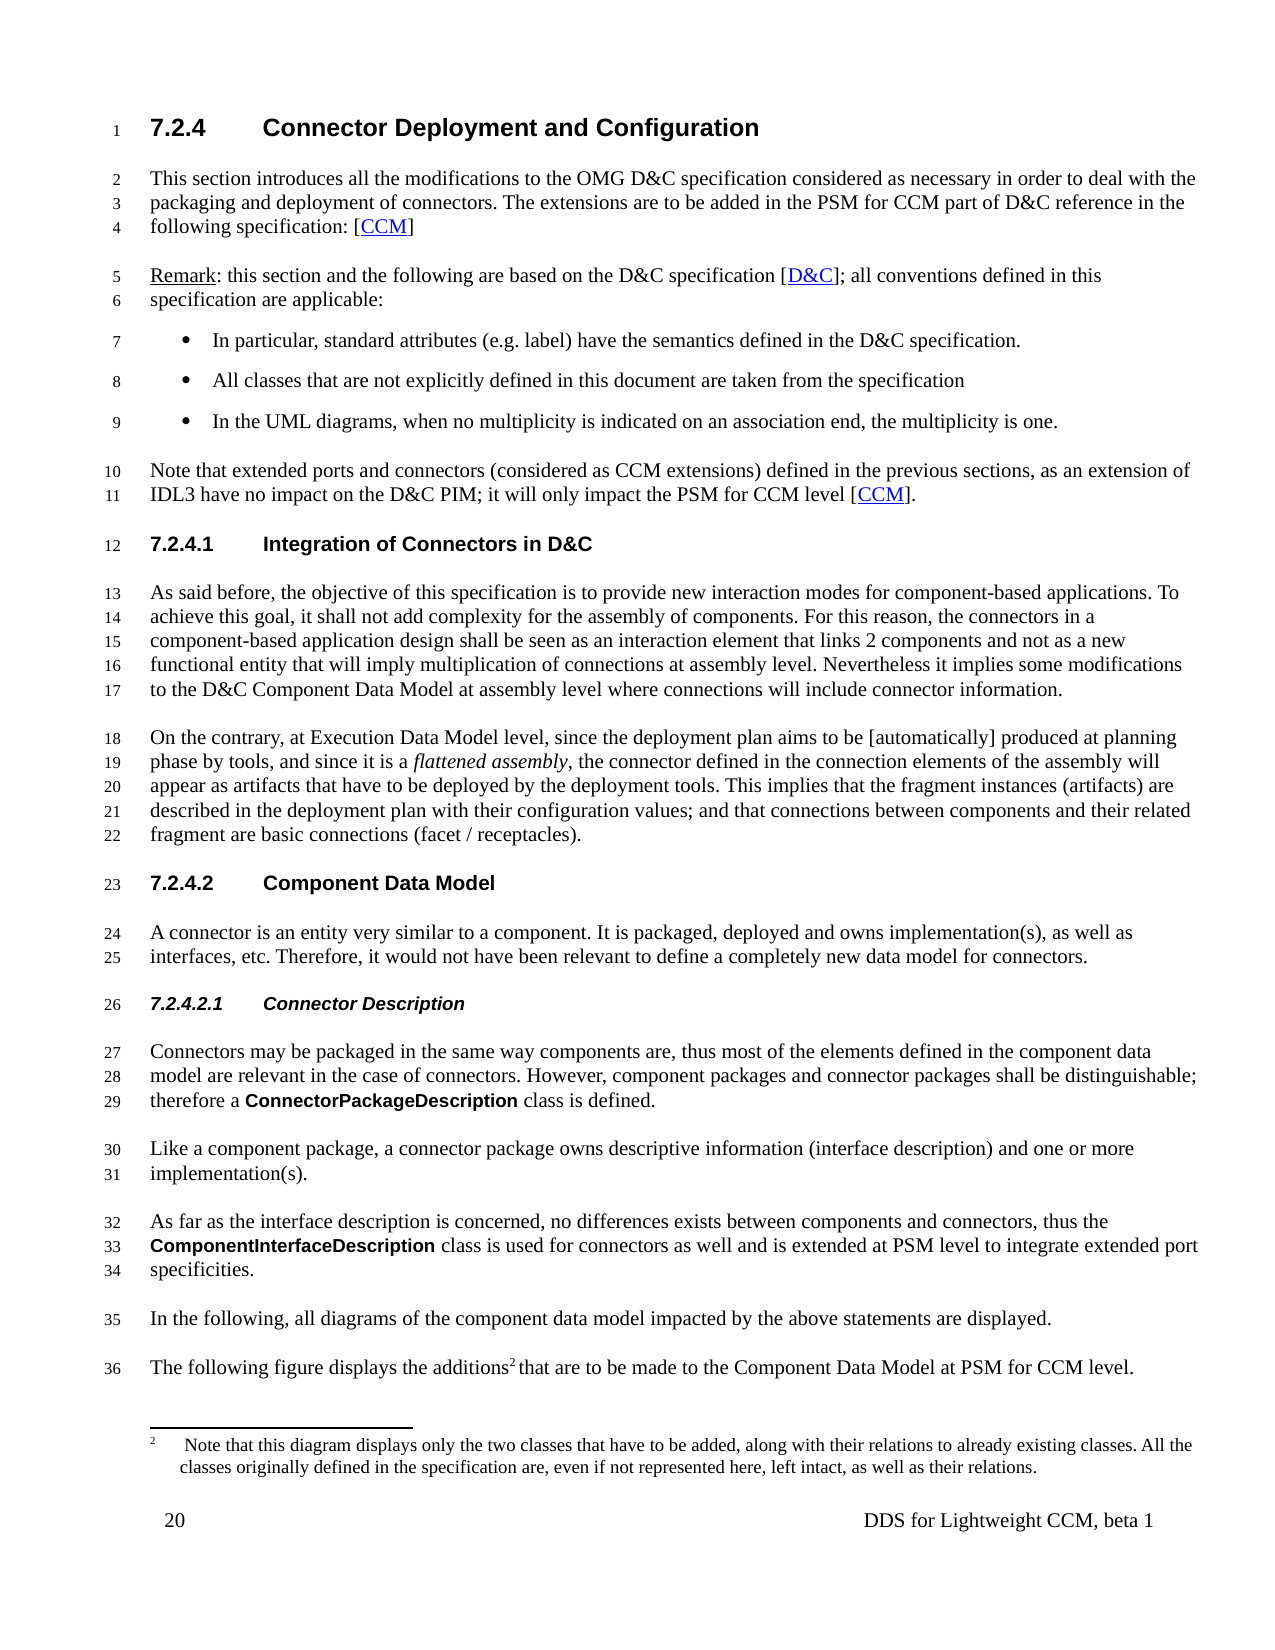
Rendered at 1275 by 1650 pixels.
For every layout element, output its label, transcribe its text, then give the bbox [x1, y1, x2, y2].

text On the contrary, at Execution Data Model level, since the deployment plan aims to be [automatically] produced at planning phase by tools, and since it is a flattened assembly, the connector defined in the connection elements of the assembly will appear as artifacts that have to be deployed by the deployment tools. This implies that the fragment instances (artifacts) are described in the deployment plan with their configuration values; and that connections between components and their related fragment are basic connections (facet / receptacles). [150, 725, 1200, 846]
subtitle Connector Deployment and Configuration [150, 112, 1200, 141]
text As far as the interface description is concerned, no differences exists between components and connectors, thus the ComponentInterfaceDescription class is used for connectors as well and is extended at PSM level to integrate extended port specificities. [150, 1209, 1200, 1281]
text A connector is an entity very similar to a component. It is packaged, deployed and owns implementation(s), as well as interfaces, etc. Therefore, it would not have been relevant to define a completely new data model for connectors. [150, 920, 1200, 968]
text The following figure displays the additions that are to be made to the Component Data Model at PSM for CCM level. [150, 1355, 1200, 1379]
text Connectors may be packaged in the same way components are, thus most of the elements defined in the component data model are relevant in the case of connectors. However, component packages and connector packages shall be distinguishable; therefore a ConnectorPackageDescription class is defined. [150, 1039, 1200, 1112]
subtitle Integration of Connectors in D&C [150, 531, 1200, 555]
text As said before, the objective of this specification is to provide new interaction modes for component-based applications. To achieve this goal, it shall not add complexity for the assembly of components. For this reason, the connectors in a component-based application design shall be seen as an interaction element that links 2 components and not as a new functional entity that will imply multiplication of connections at assembly level. Nevertheless it implies some modifications to the D&C Component Data Model at assembly level where connections will include connector information. [150, 580, 1200, 701]
text Remark: this section and the following are based on the D&C specification [D&C]; all conventions defined in this specification are applicable: [150, 263, 1200, 311]
list In the UML diagrams, when no multiplicity is indicated on an association end, the multiplicity is one. [182, 409, 1200, 433]
subtitle Connector Description [150, 993, 1200, 1014]
list All classes that are not explicitly defined in this document are taken from the specification [182, 368, 1200, 392]
text This section introduces all the modifications to the OMG D&C specification considered as necessary in order to deal with the packaging and deployment of connectors. The extensions are to be added in the PSM for CCM part of D&C reference in the following specification: [CCM] [150, 166, 1200, 238]
text In the following, all diagrams of the component data model impacted by the above statements are displayed. [150, 1306, 1200, 1330]
text Note that extended ports and connectors (considered as CCM extensions) defined in the previous sections, as an extension of IDL3 have no impact on the D&C PIM; it will only impact the PSM for CCM level [CCM]. [150, 458, 1200, 506]
text Like a component package, a connector package owns descriptive information (interface description) and one or more implementation(s). [150, 1136, 1200, 1184]
subtitle Component Data Model [150, 871, 1200, 895]
text Note that this diagram displays only the two classes that have to be added, along with their relations to already existing classes. All the classes originally defined in the specification are, even if not represented here, left intact, as well as their relations. [150, 1434, 1200, 1477]
list In particular, standard attributes (e.g. label) have the semantics defined in the D&C specification. [182, 328, 1200, 352]
